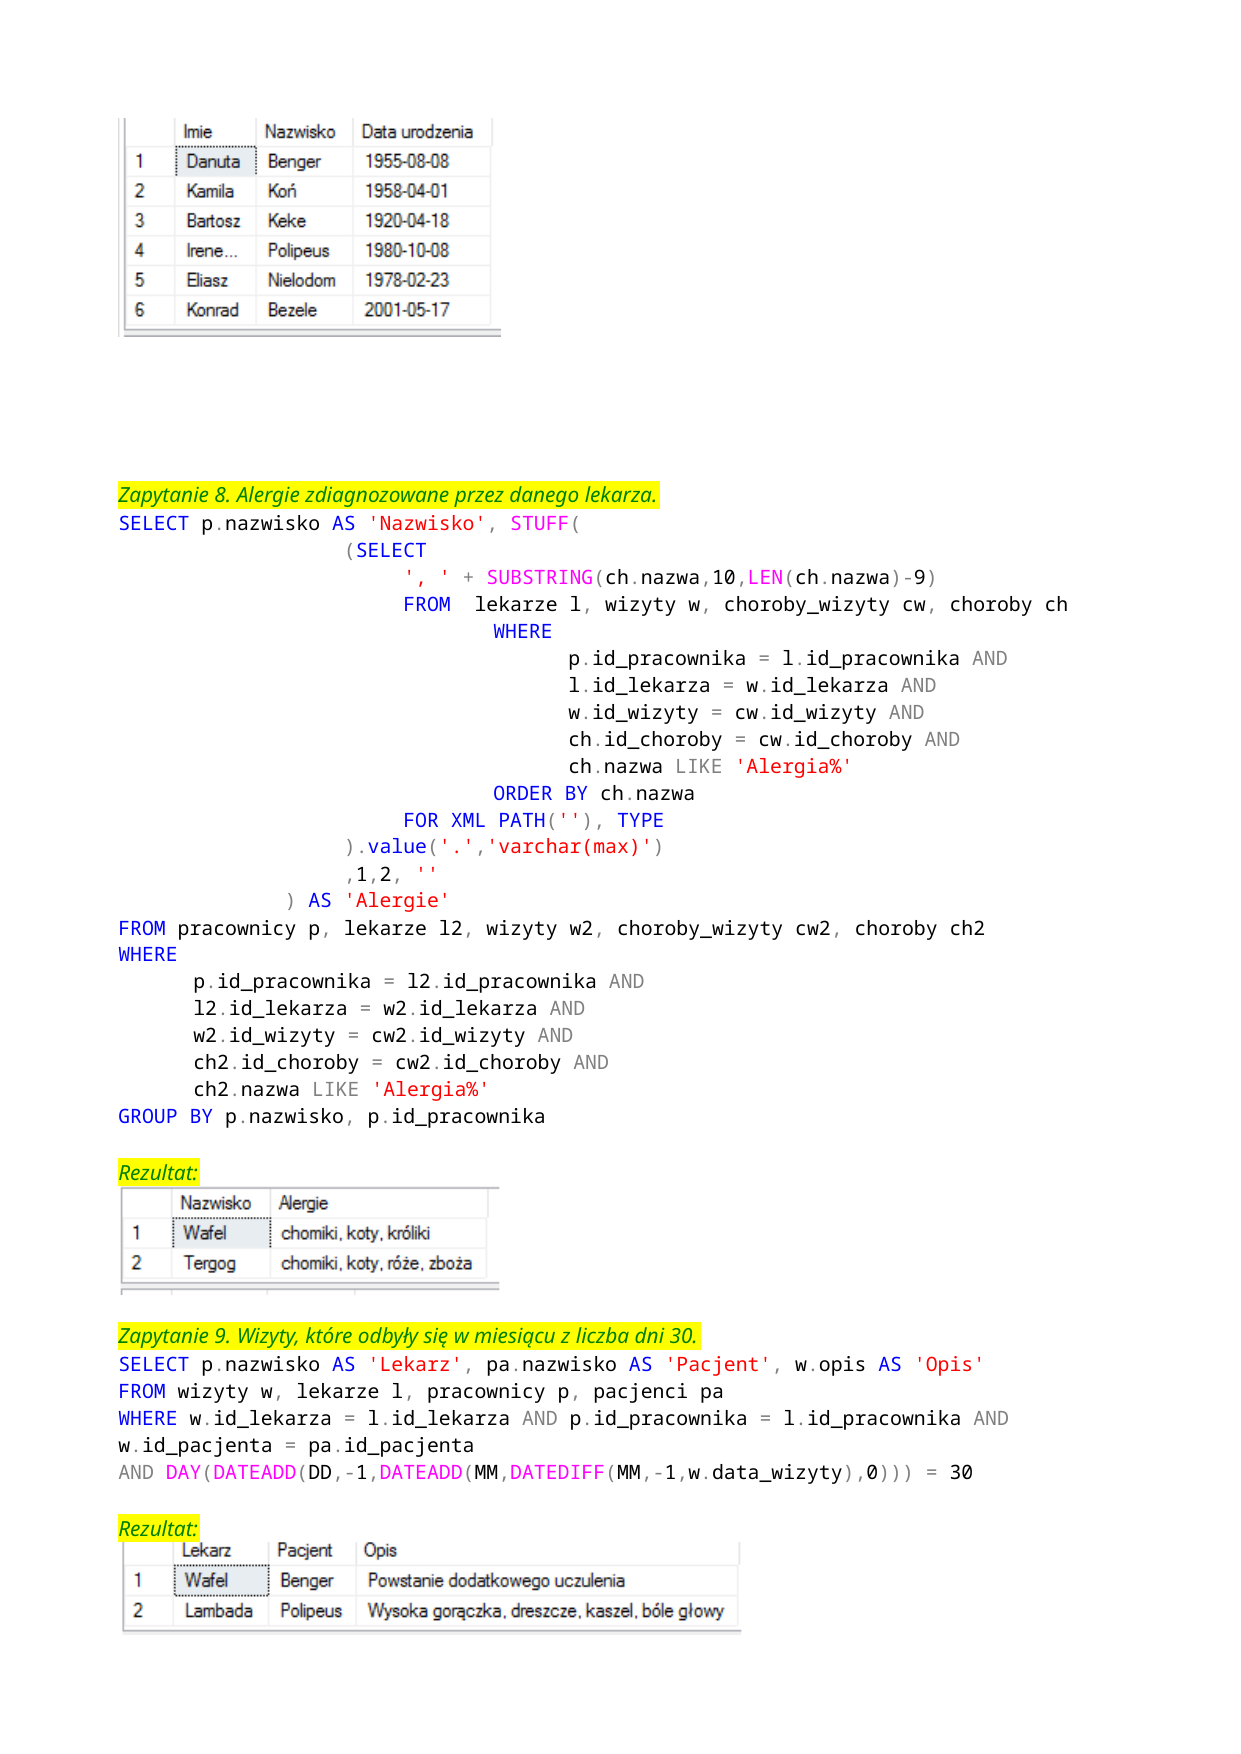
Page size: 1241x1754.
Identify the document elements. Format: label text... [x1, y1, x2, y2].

text Rezultat: [118, 1514, 1122, 1542]
picture [118, 1542, 742, 1635]
text ORDER BY ch.nazwa [118, 779, 1122, 806]
text ).value('.','varchar(max)') [118, 833, 1122, 860]
text l2.id_lekarza = w2.id_lekarza AND [118, 995, 1122, 1022]
text Zapytanie 9. Wizyty, które odbyły się w miesiącu z liczba dni 30. [118, 1322, 1122, 1350]
text FROM wizyty w, lekarze l, pracownicy p, pacjenci pa [118, 1377, 1122, 1404]
text Zapytanie 8. Alergie zdiagnozowane przez danego lekarza. [118, 481, 1122, 509]
text FROM lekarze l, wizyty w, choroby_wizyty cw, choroby ch [118, 590, 1122, 617]
text ch2.id_choroby = cw2.id_choroby AND [118, 1049, 1122, 1076]
text ', ' + SUBSTRING(ch.nazwa,10,LEN(ch.nazwa)-9) [118, 563, 1122, 590]
picture [118, 1186, 500, 1295]
text (SELECT [118, 536, 1122, 563]
text WHERE [118, 941, 1122, 968]
text SELECT p.nazwisko AS 'Lekarz', pa.nazwisko AS 'Pacjent', w.opis AS 'Opis' [118, 1350, 1122, 1377]
text WHERE w.id_lekarza = l.id_lekarza AND p.id_pracownika = l.id_pracownika AND w.id_pacjenta = pa.id_pacjenta [118, 1404, 1122, 1458]
text WHERE [118, 617, 1122, 644]
text AND DAY(DATEADD(DD,-1,DATEADD(MM,DATEDIFF(MM,-1,w.data_wizyty),0))) = 30 [118, 1458, 1122, 1485]
text w2.id_wizyty = cw2.id_wizyty AND [118, 1022, 1122, 1049]
text p.id_pracownika = l2.id_pracownika AND [118, 968, 1122, 995]
text SELECT p.nazwisko AS 'Nazwisko', STUFF( [118, 509, 1122, 536]
text p.id_pracownika = l.id_pracownika AND [118, 644, 1122, 671]
text FOR XML PATH(''), TYPE [118, 806, 1122, 833]
text ch.id_choroby = cw.id_choroby AND [118, 725, 1122, 752]
text ,1,2, '' [118, 860, 1122, 887]
text Rezultat: [118, 1158, 1122, 1187]
text ) AS 'Alergie' [118, 887, 1122, 914]
text l.id_lekarza = w.id_lekarza AND [118, 671, 1122, 698]
text w.id_wizyty = cw.id_wizyty AND [118, 698, 1122, 725]
text GROUP BY p.nazwisko, p.id_pracownika [118, 1103, 1122, 1129]
picture [118, 118, 501, 337]
text ch2.nazwa LIKE 'Alergia%' [118, 1076, 1122, 1103]
text ch.nazwa LIKE 'Alergia%' [118, 752, 1122, 779]
text FROM pracownicy p, lekarze l2, wizyty w2, choroby_wizyty cw2, choroby ch2 [118, 914, 1122, 941]
